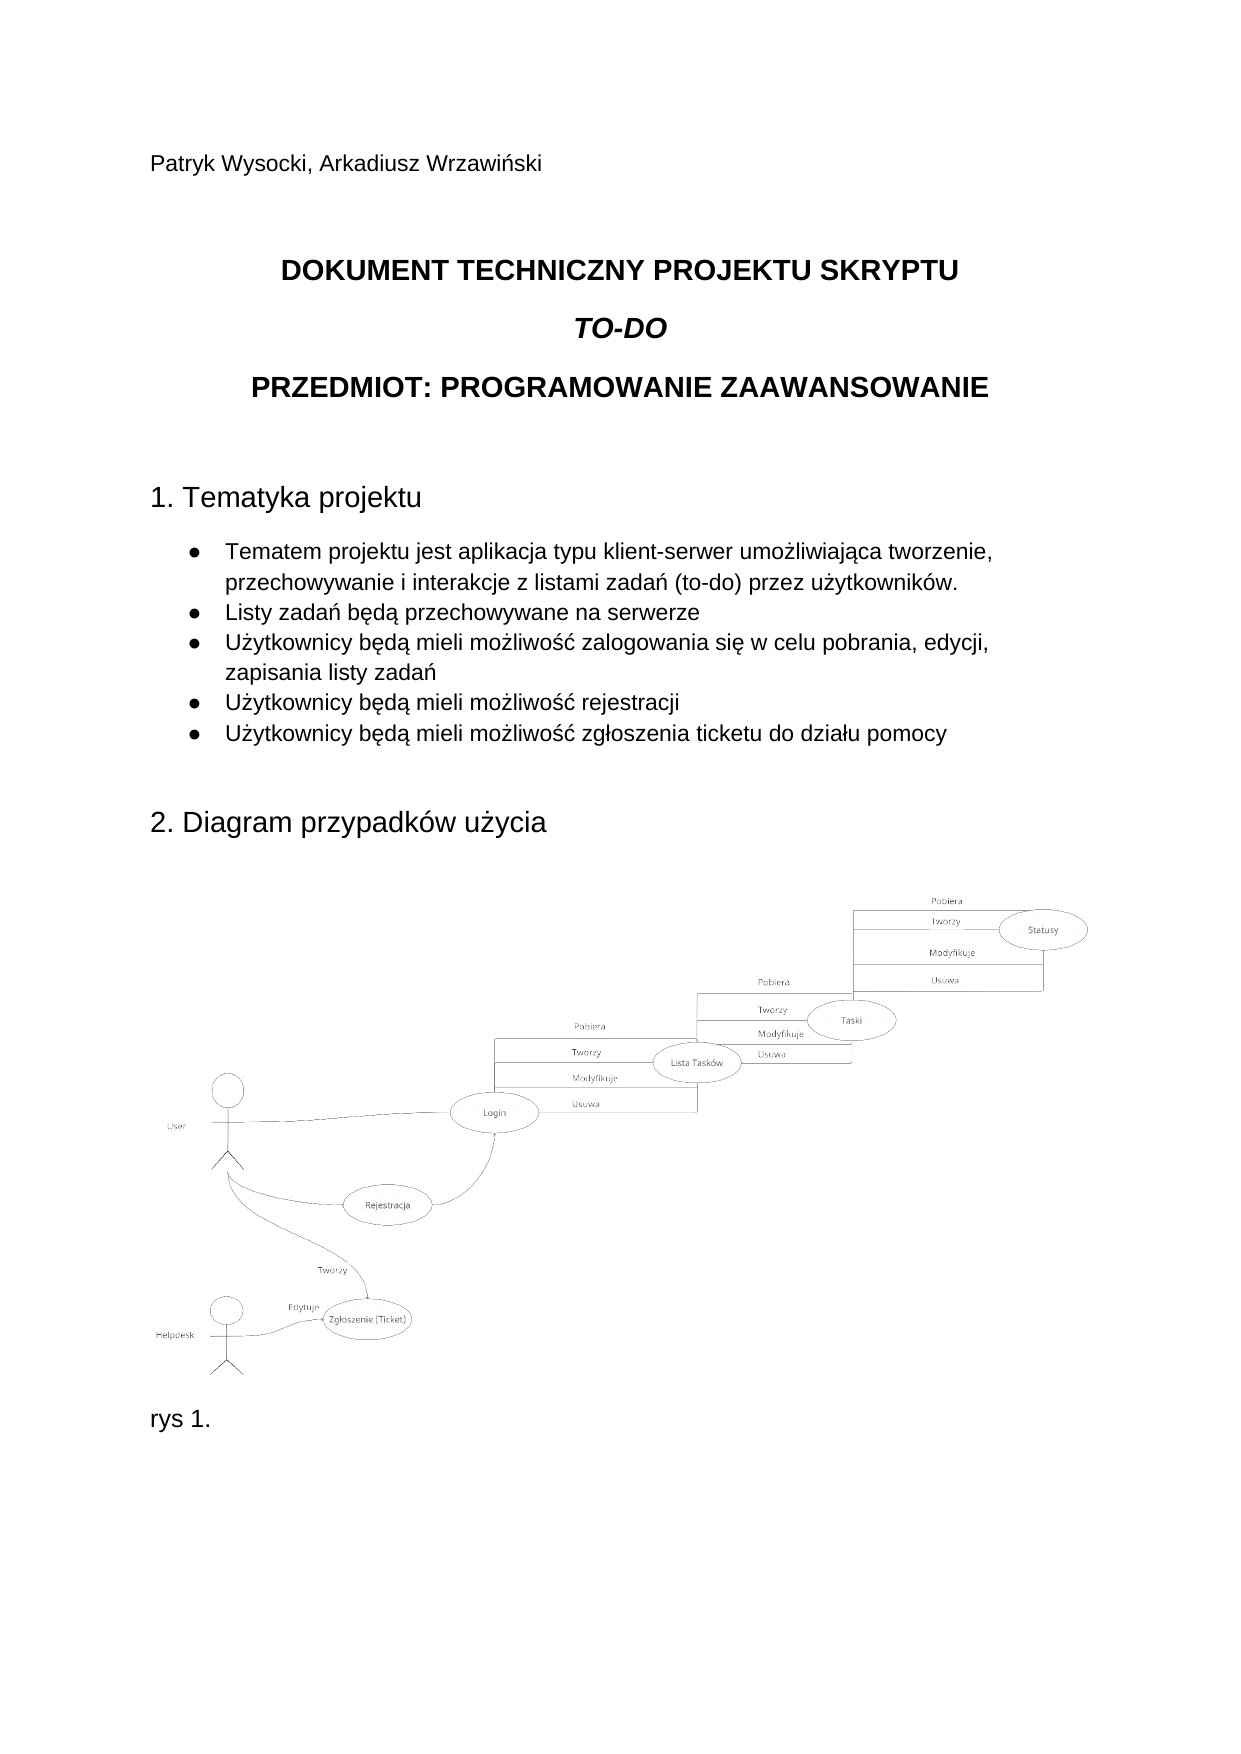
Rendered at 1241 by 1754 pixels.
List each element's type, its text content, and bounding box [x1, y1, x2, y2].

text TO-DO [150, 311, 1090, 345]
list Użytkownicy będą mieli możliwość zalogowania się w celu pobrania, edycji, zapisania listy zadań [187, 629, 1090, 685]
text 1. Tematyka projektu [150, 480, 1090, 513]
list Użytkownicy będą mieli możliwość rejestracji [187, 689, 1090, 716]
list Tematem projektu jest aplikacja typu klient-serwer umożliwiająca tworzenie, przechowywanie i interakcje z listami zadań (to-do) przez użytkowników. [187, 538, 1090, 595]
text 2. Diagram przypadków użycia [150, 805, 1090, 838]
list Listy zadań będą przechowywane na serwerze [187, 599, 1090, 625]
text rys 1. [150, 1404, 1090, 1433]
list Użytkownicy będą mieli możliwość zgłoszenia ticketu do działu pomocy [187, 719, 1090, 746]
text DOKUMENT TECHNICZNY PROJEKTU SKRYPTU [150, 253, 1090, 286]
picture [150, 889, 1091, 1380]
text PRZEDMIOT: PROGRAMOWANIE ZAAWANSOWANIE [150, 370, 1090, 403]
text Patryk Wysocki, Arkadiusz Wrzawiński [150, 150, 1090, 176]
